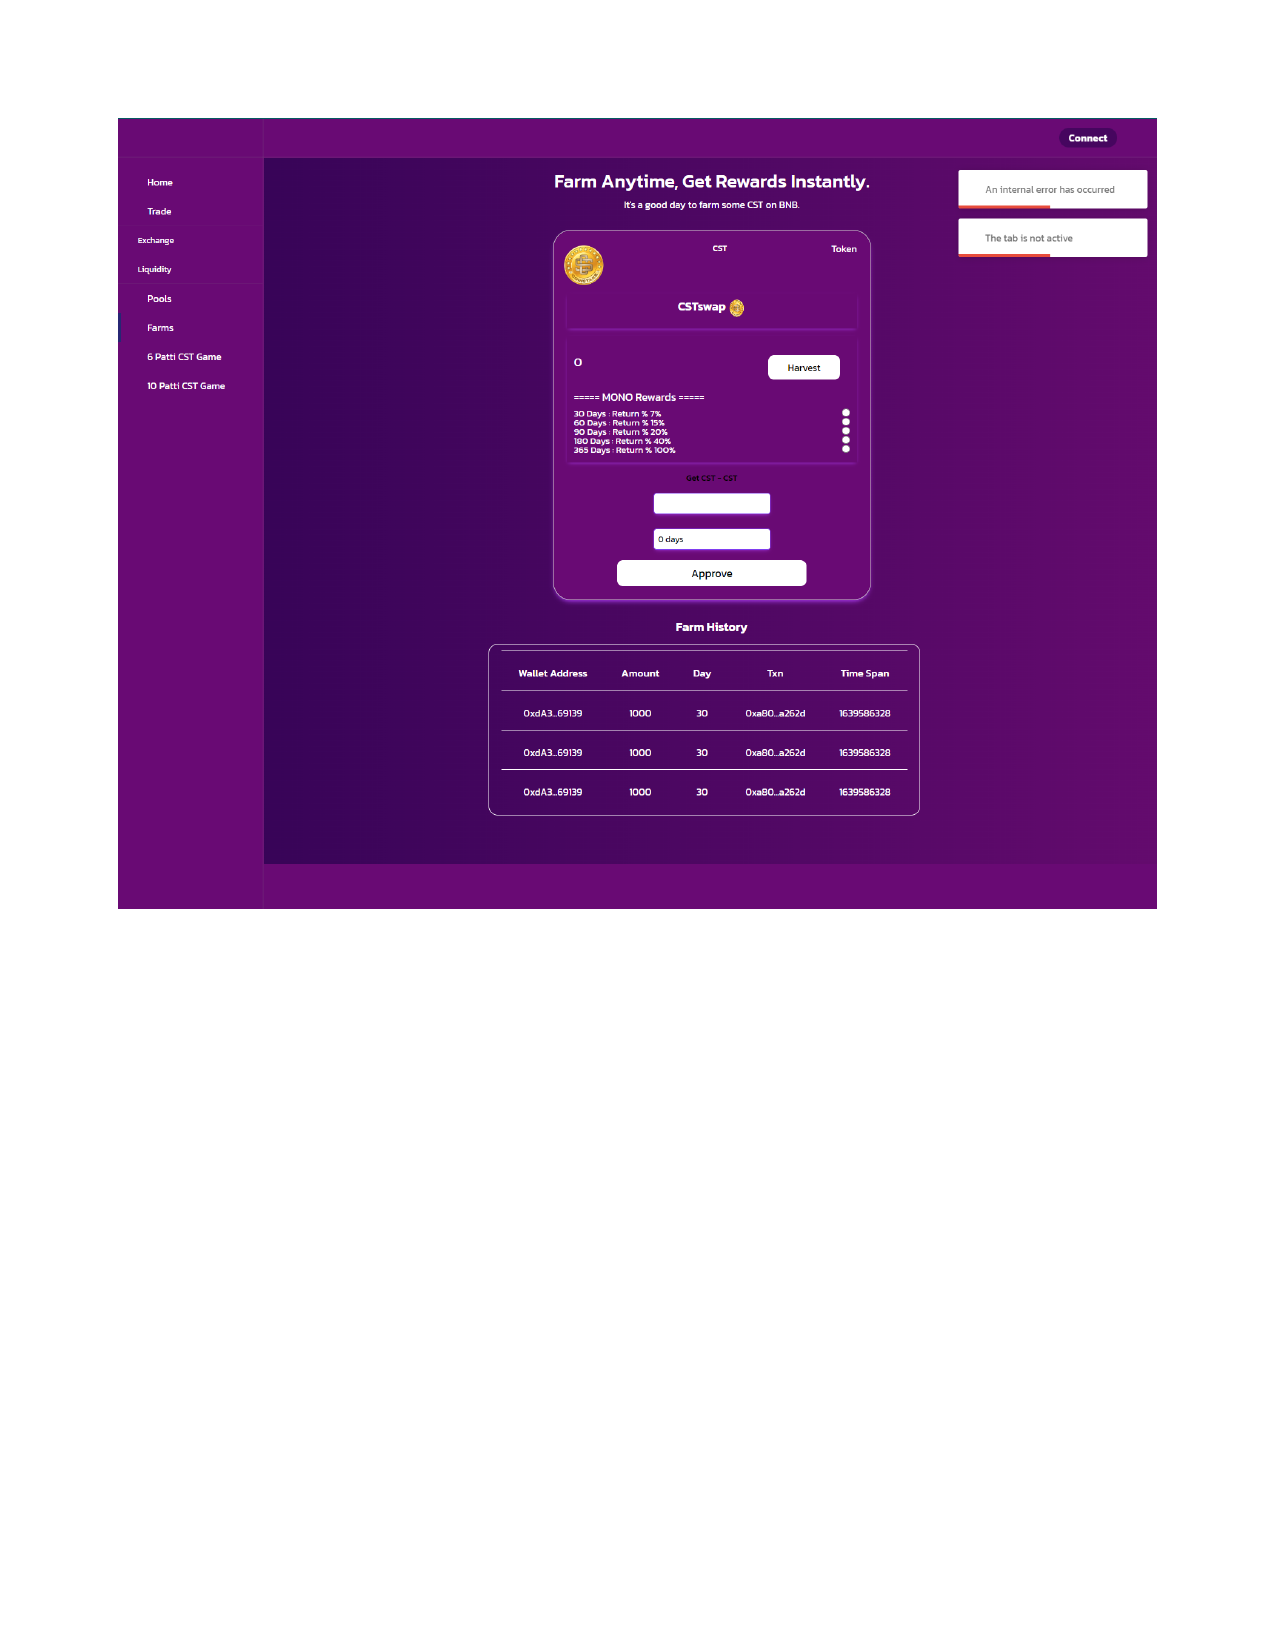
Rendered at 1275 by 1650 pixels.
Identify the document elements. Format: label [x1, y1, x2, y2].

picture [118, 118, 1157, 909]
